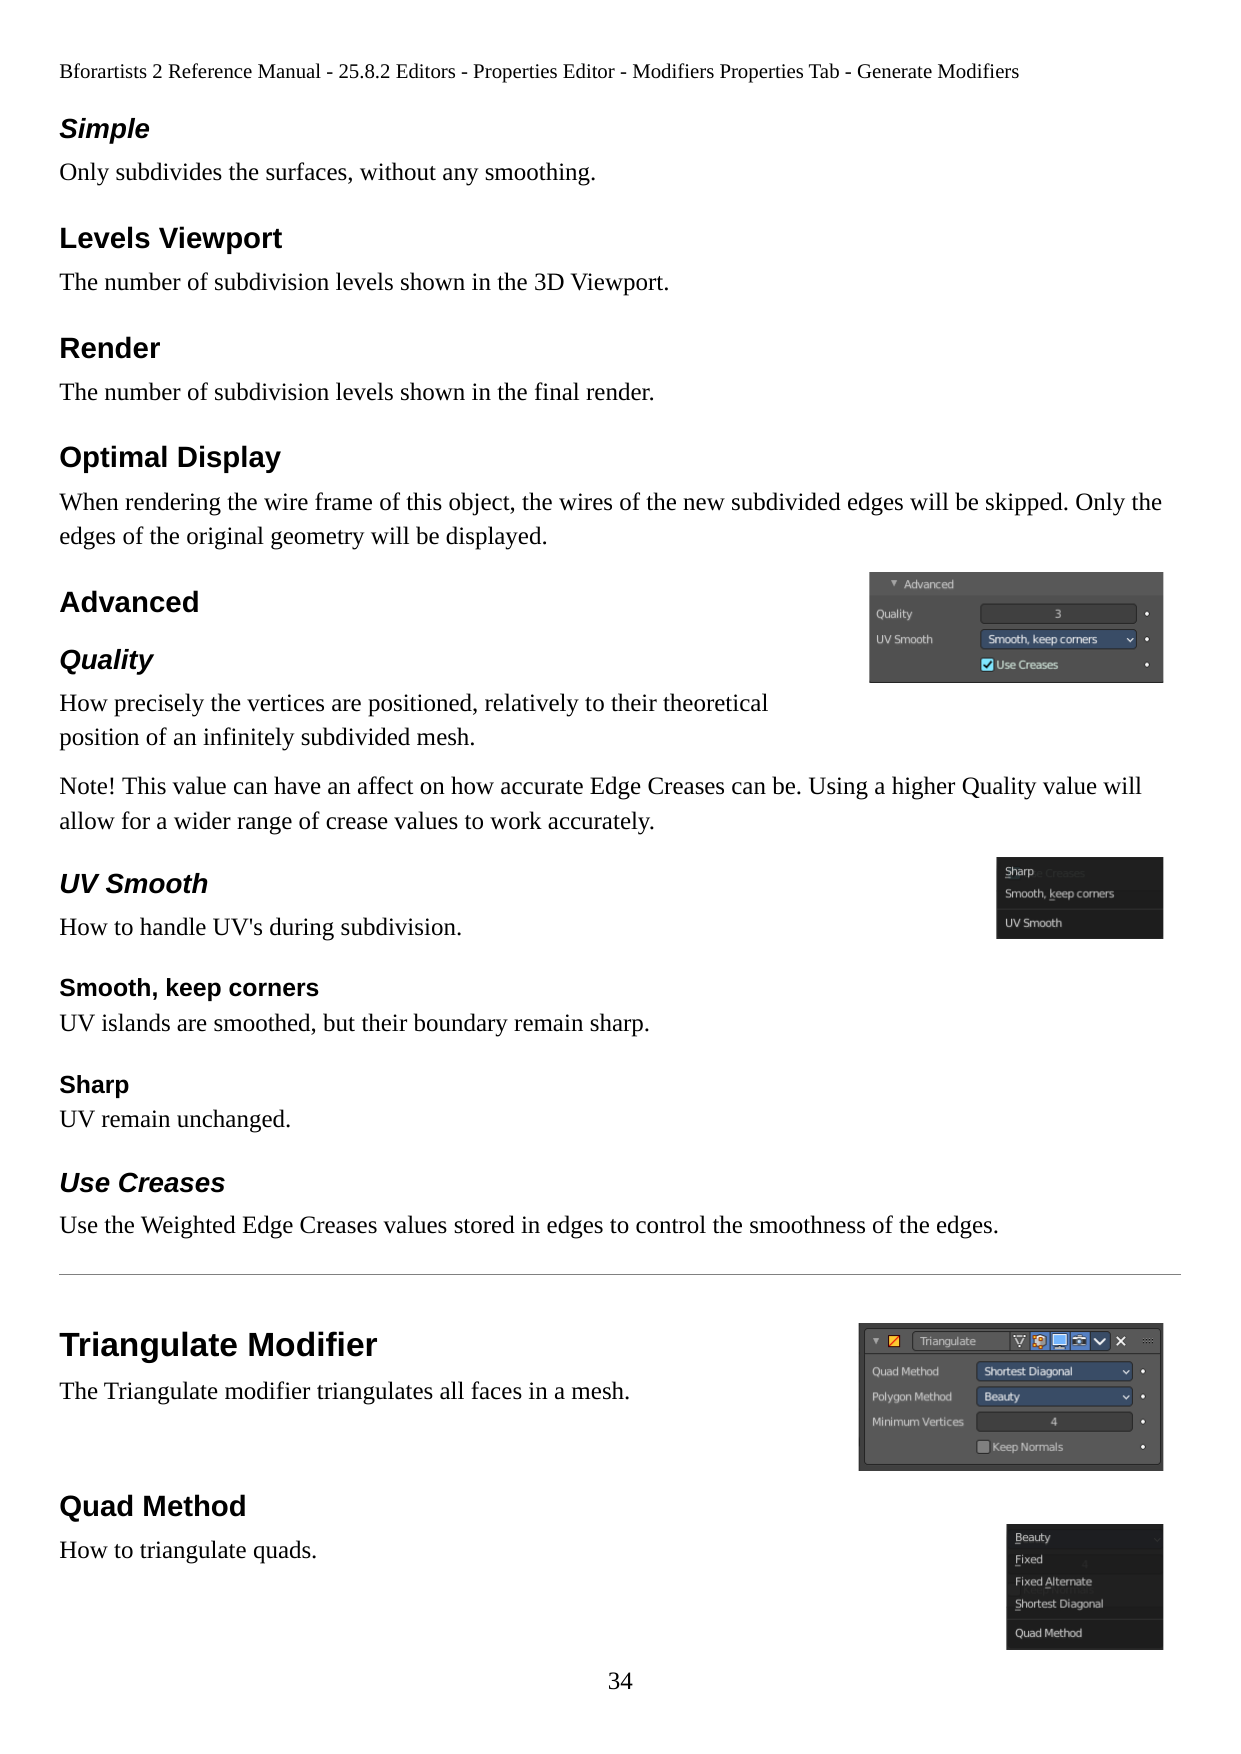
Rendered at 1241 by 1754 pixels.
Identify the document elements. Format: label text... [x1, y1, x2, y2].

subtitle Render [59, 331, 1181, 364]
subtitle [1164, 1324, 1181, 1363]
text Use the Weighted Edge Creases values stored in edges to control the smoothness of the edges. [59, 1211, 1181, 1239]
subtitle Smooth, keep corners [59, 973, 1181, 1002]
subtitle [1164, 643, 1181, 675]
subtitle Use Creases [59, 1166, 1181, 1198]
picture [996, 857, 1164, 939]
text The number of subdivision levels shown in the 3D Viewport. [59, 267, 1181, 296]
picture [1006, 1524, 1164, 1650]
subtitle Optimal Display [59, 440, 1181, 474]
picture [869, 572, 1164, 683]
subtitle Advanced [59, 585, 869, 618]
text Note! This value can have an affect on how accurate Edge Creases can be. Using a higher Quality value will allow for a wider range of crease values to work accurately. [59, 771, 1181, 835]
text How to handle UV's during subdivision. [59, 912, 1181, 941]
picture [858, 1323, 1164, 1471]
subtitle Quality [59, 643, 869, 675]
text The number of subdivision levels shown in the final render. [59, 377, 1181, 406]
subtitle Simple [59, 113, 1181, 144]
text How precisely the vertices are positioned, relatively to their theoretical position of an infinitely subdivided mesh. [59, 688, 1181, 751]
text When rendering the wire frame of this object, the wires of the new subdivided edges will be skipped. Only the edges of the original geometry will be displayed. [59, 487, 1181, 550]
text Only subdivides the surfaces, without any smoothing. [59, 157, 1181, 186]
subtitle UV Smooth [59, 867, 996, 899]
subtitle [1164, 867, 1181, 899]
subtitle Triangulate Modifier [59, 1324, 858, 1363]
text UV islands are smoothed, but their boundary remain sharp. [59, 1008, 1181, 1037]
text How to triangulate quads. [59, 1535, 1006, 1563]
subtitle Sharp [59, 1070, 1181, 1098]
text UV remain unchanged. [59, 1104, 1181, 1133]
subtitle Levels Viewport [59, 221, 1181, 254]
text The Triangulate modifier triangulates all faces in a mesh. [59, 1376, 858, 1404]
subtitle Quad Method [59, 1488, 1181, 1522]
subtitle [1164, 585, 1181, 618]
